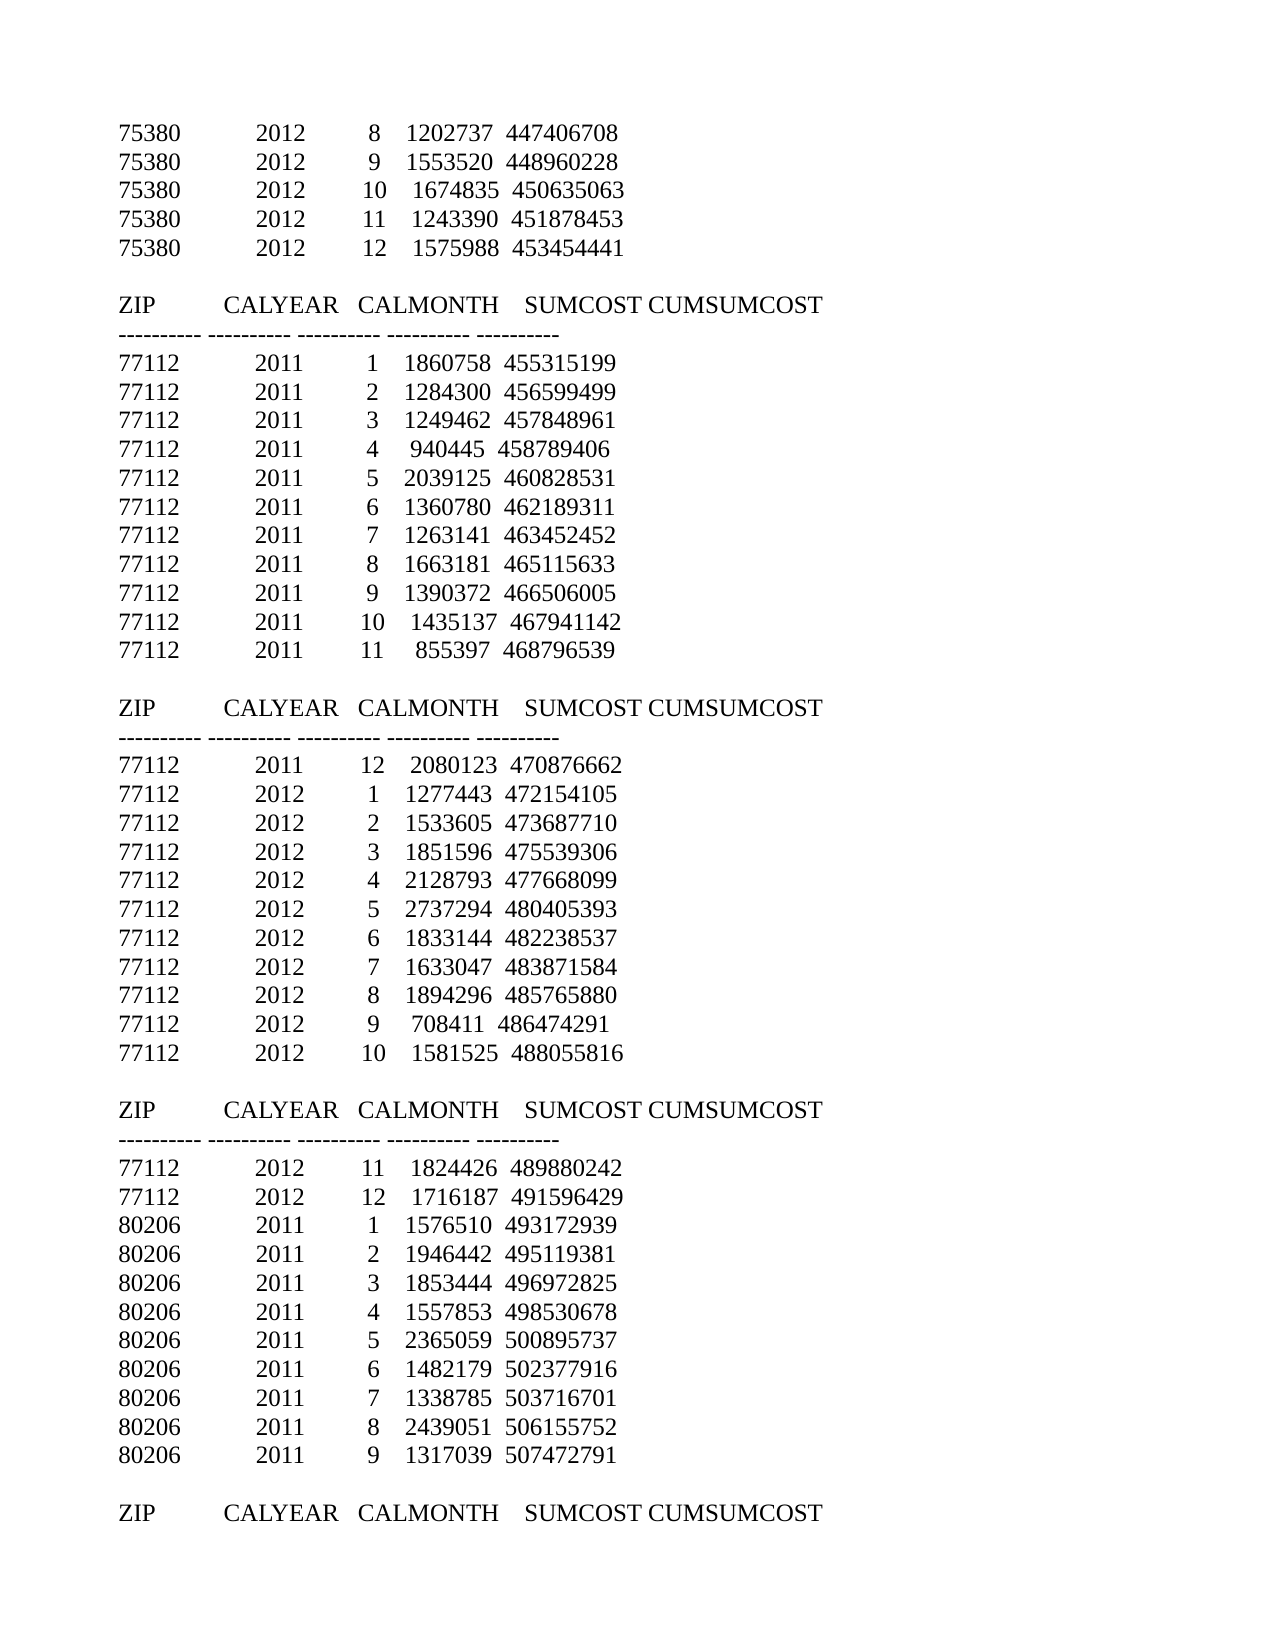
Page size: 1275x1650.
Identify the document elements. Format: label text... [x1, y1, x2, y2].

text ---------- ---------- ---------- ---------- ---------- [118, 319, 1157, 348]
text 77112 2012 12 1716187 491596429 [118, 1182, 1157, 1211]
text 80206 2011 1 1576510 493172939 [118, 1211, 1157, 1239]
text 77112 2011 3 1249462 457848961 [118, 406, 1157, 434]
text 77112 2011 5 2039125 460828531 [118, 463, 1157, 492]
text 77112 2011 7 1263141 463452452 [118, 521, 1157, 549]
text 80206 2011 5 2365059 500895737 [118, 1326, 1157, 1354]
text ZIP CALYEAR CALMONTH SUMCOST CUMSUMCOST [118, 693, 1157, 722]
text 77112 2012 4 2128793 477668099 [118, 866, 1157, 894]
text 77112 2012 2 1533605 473687710 [118, 808, 1157, 837]
text 75380 2012 10 1674835 450635063 [118, 176, 1157, 204]
text 77112 2012 7 1633047 483871584 [118, 952, 1157, 981]
text 77112 2012 10 1581525 488055816 [118, 1038, 1157, 1067]
text 77112 2011 4 940445 458789406 [118, 434, 1157, 463]
text 80206 2011 6 1482179 502377916 [118, 1354, 1157, 1383]
text 80206 2011 4 1557853 498530678 [118, 1297, 1157, 1326]
text 80206 2011 7 1338785 503716701 [118, 1383, 1157, 1412]
text 77112 2011 9 1390372 466506005 [118, 578, 1157, 607]
text ZIP CALYEAR CALMONTH SUMCOST CUMSUMCOST [118, 291, 1157, 319]
text 77112 2012 5 2737294 480405393 [118, 894, 1157, 923]
text 80206 2011 8 2439051 506155752 [118, 1412, 1157, 1441]
text 77112 2011 12 2080123 470876662 [118, 751, 1157, 779]
text 77112 2011 6 1360780 462189311 [118, 492, 1157, 521]
text 75380 2012 11 1243390 451878453 [118, 204, 1157, 233]
text ZIP CALYEAR CALMONTH SUMCOST CUMSUMCOST [118, 1498, 1157, 1527]
text 77112 2011 11 855397 468796539 [118, 636, 1157, 664]
text 77112 2012 8 1894296 485765880 [118, 981, 1157, 1009]
text 80206 2011 9 1317039 507472791 [118, 1441, 1157, 1469]
text 75380 2012 9 1553520 448960228 [118, 147, 1157, 176]
text ---------- ---------- ---------- ---------- ---------- [118, 1124, 1157, 1153]
text 77112 2011 2 1284300 456599499 [118, 377, 1157, 406]
text 80206 2011 2 1946442 495119381 [118, 1239, 1157, 1268]
text ZIP CALYEAR CALMONTH SUMCOST CUMSUMCOST [118, 1096, 1157, 1124]
text ---------- ---------- ---------- ---------- ---------- [118, 722, 1157, 751]
text 77112 2012 6 1833144 482238537 [118, 923, 1157, 952]
text 77112 2012 9 708411 486474291 [118, 1009, 1157, 1038]
text 77112 2012 1 1277443 472154105 [118, 779, 1157, 808]
text 77112 2012 3 1851596 475539306 [118, 837, 1157, 866]
text 77112 2011 1 1860758 455315199 [118, 348, 1157, 377]
text 77112 2011 10 1435137 467941142 [118, 607, 1157, 636]
text 75380 2012 12 1575988 453454441 [118, 233, 1157, 262]
text 77112 2011 8 1663181 465115633 [118, 549, 1157, 578]
text 80206 2011 3 1853444 496972825 [118, 1268, 1157, 1297]
text 75380 2012 8 1202737 447406708 [118, 118, 1157, 147]
text 77112 2012 11 1824426 489880242 [118, 1153, 1157, 1182]
